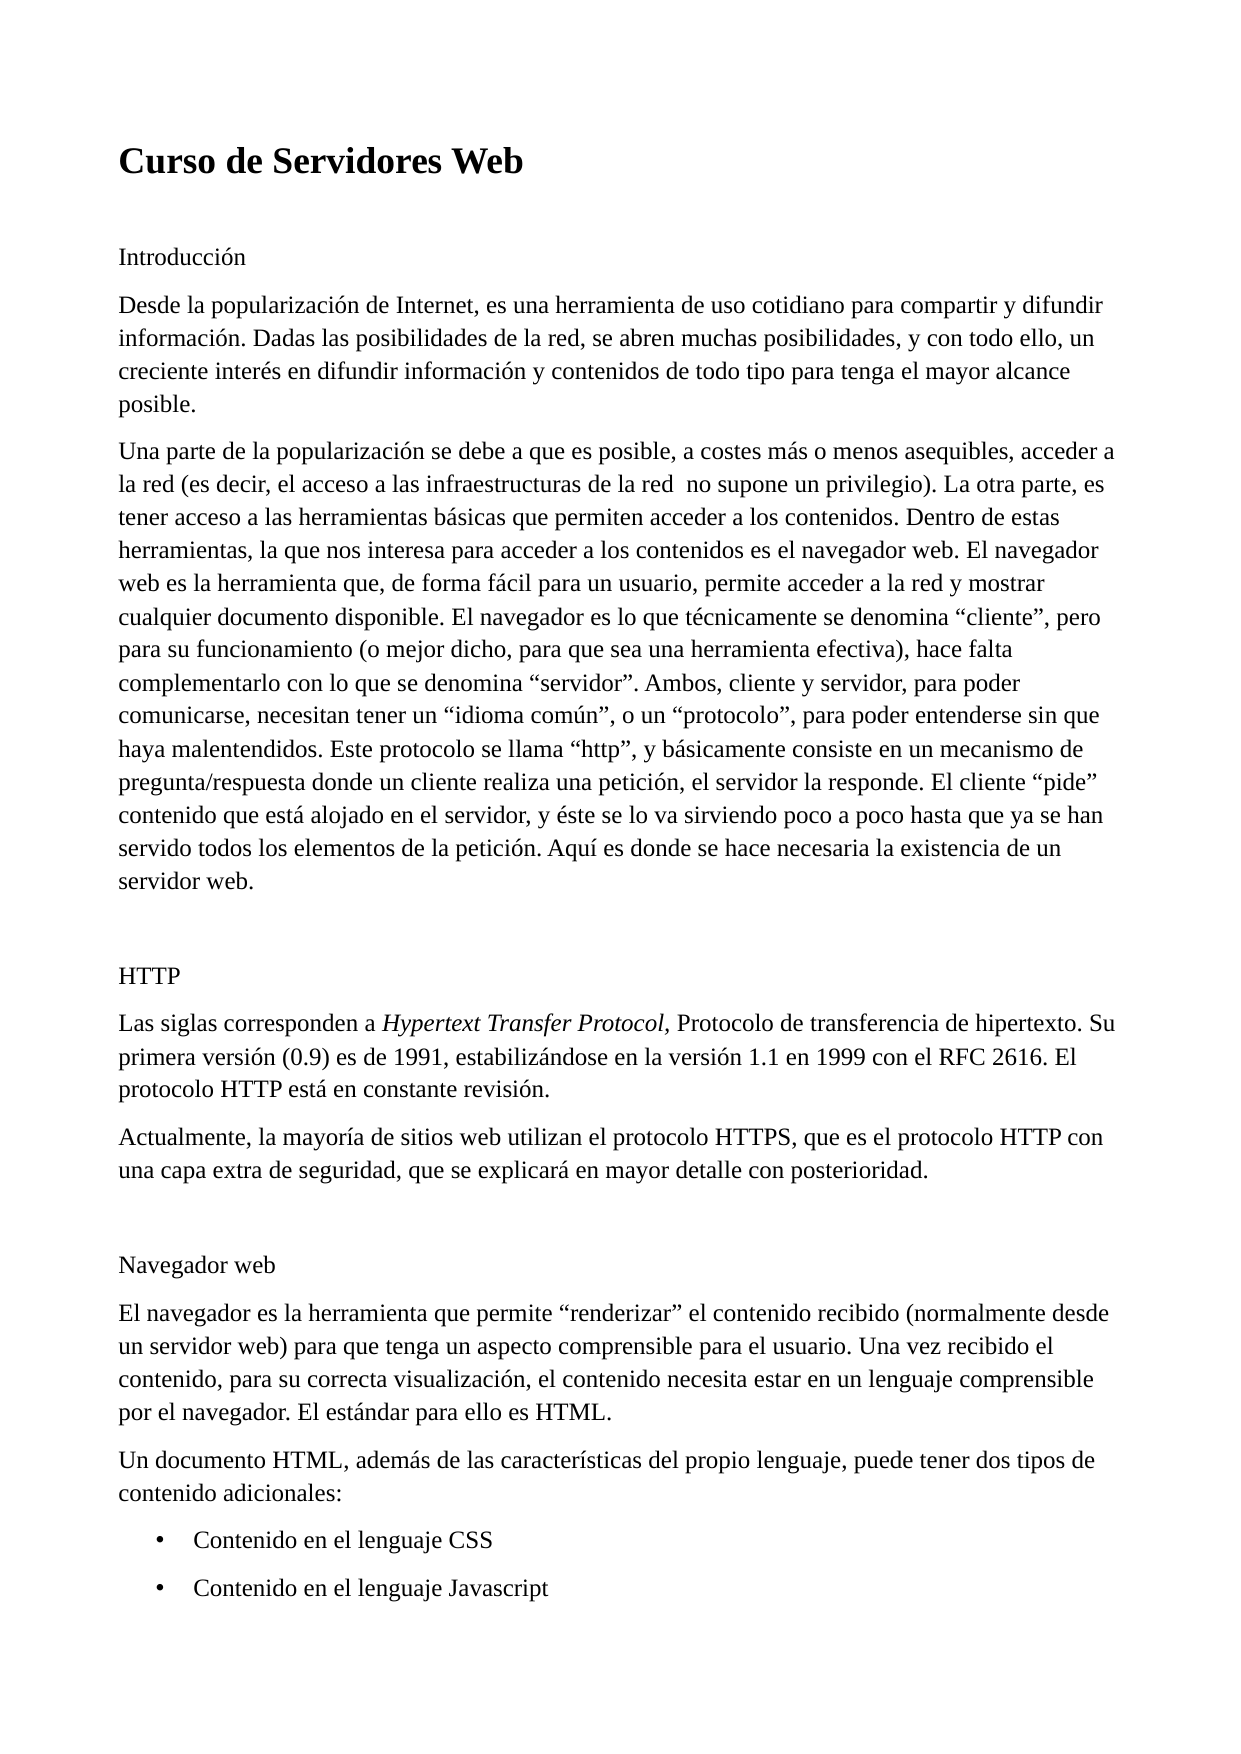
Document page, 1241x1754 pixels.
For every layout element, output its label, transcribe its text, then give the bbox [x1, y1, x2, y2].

subtitle Curso de Servidores Web [118, 139, 1122, 182]
list Contenido en el lenguaje Javascript [156, 1573, 1122, 1602]
text Desde la popularización de Internet, es una herramienta de uso cotidiano para compartir y difundir información. Dadas las posibilidades de la red, se abren muchas posibilidades, y con todo ello, un creciente interés en difundir información y contenidos de todo tipo para tenga el mayor alcance posible. [118, 290, 1122, 418]
list Contenido en el lenguaje CSS [156, 1525, 1122, 1554]
text Las siglas corresponden a Hypertext Transfer Protocol, Protocolo de transferencia de hipertexto. Su primera versión (0.9) es de 1991, estabilizándose en la versión 1.1 en 1999 con el RFC 2616. El protocolo HTTP está en constante revisión. [118, 1008, 1122, 1103]
text Actualmente, la mayoría de sitios web utilizan el protocolo HTTPS, que es el protocolo HTTP con una capa extra de seguridad, que se explicará en mayor detalle con posterioridad. [118, 1122, 1122, 1184]
text Un documento HTML, además de las características del propio lenguaje, puede tener dos tipos de contenido adicionales: [118, 1445, 1122, 1506]
text Navegador web [118, 1250, 1122, 1279]
text HTTP [118, 961, 1122, 990]
text El navegador es la herramienta que permite “renderizar” el contenido recibido (normalmente desde un servidor web) para que tenga un aspecto comprensible para el usuario. Una vez recibido el contenido, para su correcta visualización, el contenido necesita estar en un lenguaje comprensible por el navegador. El estándar para ello es HTML. [118, 1298, 1122, 1426]
text Introducción [118, 242, 1122, 271]
text Una parte de la popularización se debe a que es posible, a costes más o menos asequibles, acceder a la red (es decir, el acceso a las infraestructuras de la red no supone un privilegio). La otra parte, es tener acceso a las herramientas básicas que permiten acceder a los contenidos. Dentro de estas herramientas, la que nos interesa para acceder a los contenidos es el navegador web. El navegador web es la herramienta que, de forma fácil para un usuario, permite acceder a la red y mostrar cualquier documento disponible. El navegador es lo que técnicamente se denomina “cliente”, pero para su funcionamiento (o mejor dicho, para que sea una herramienta efectiva), hace falta complementarlo con lo que se denomina “servidor”. Ambos, cliente y servidor, para poder comunicarse, necesitan tener un “idioma común”, o un “protocolo”, para poder entenderse sin que haya malentendidos. Este protocolo se llama “http”, y básicamente consiste en un mecanismo de pregunta/respuesta donde un cliente realiza una petición, el servidor la responde. El cliente “pide” contenido que está alojado en el servidor, y éste se lo va sirviendo poco a poco hasta que ya se han servido todos los elementos de la petición. Aquí es donde se hace necesaria la existencia de un servidor web. [118, 436, 1122, 894]
